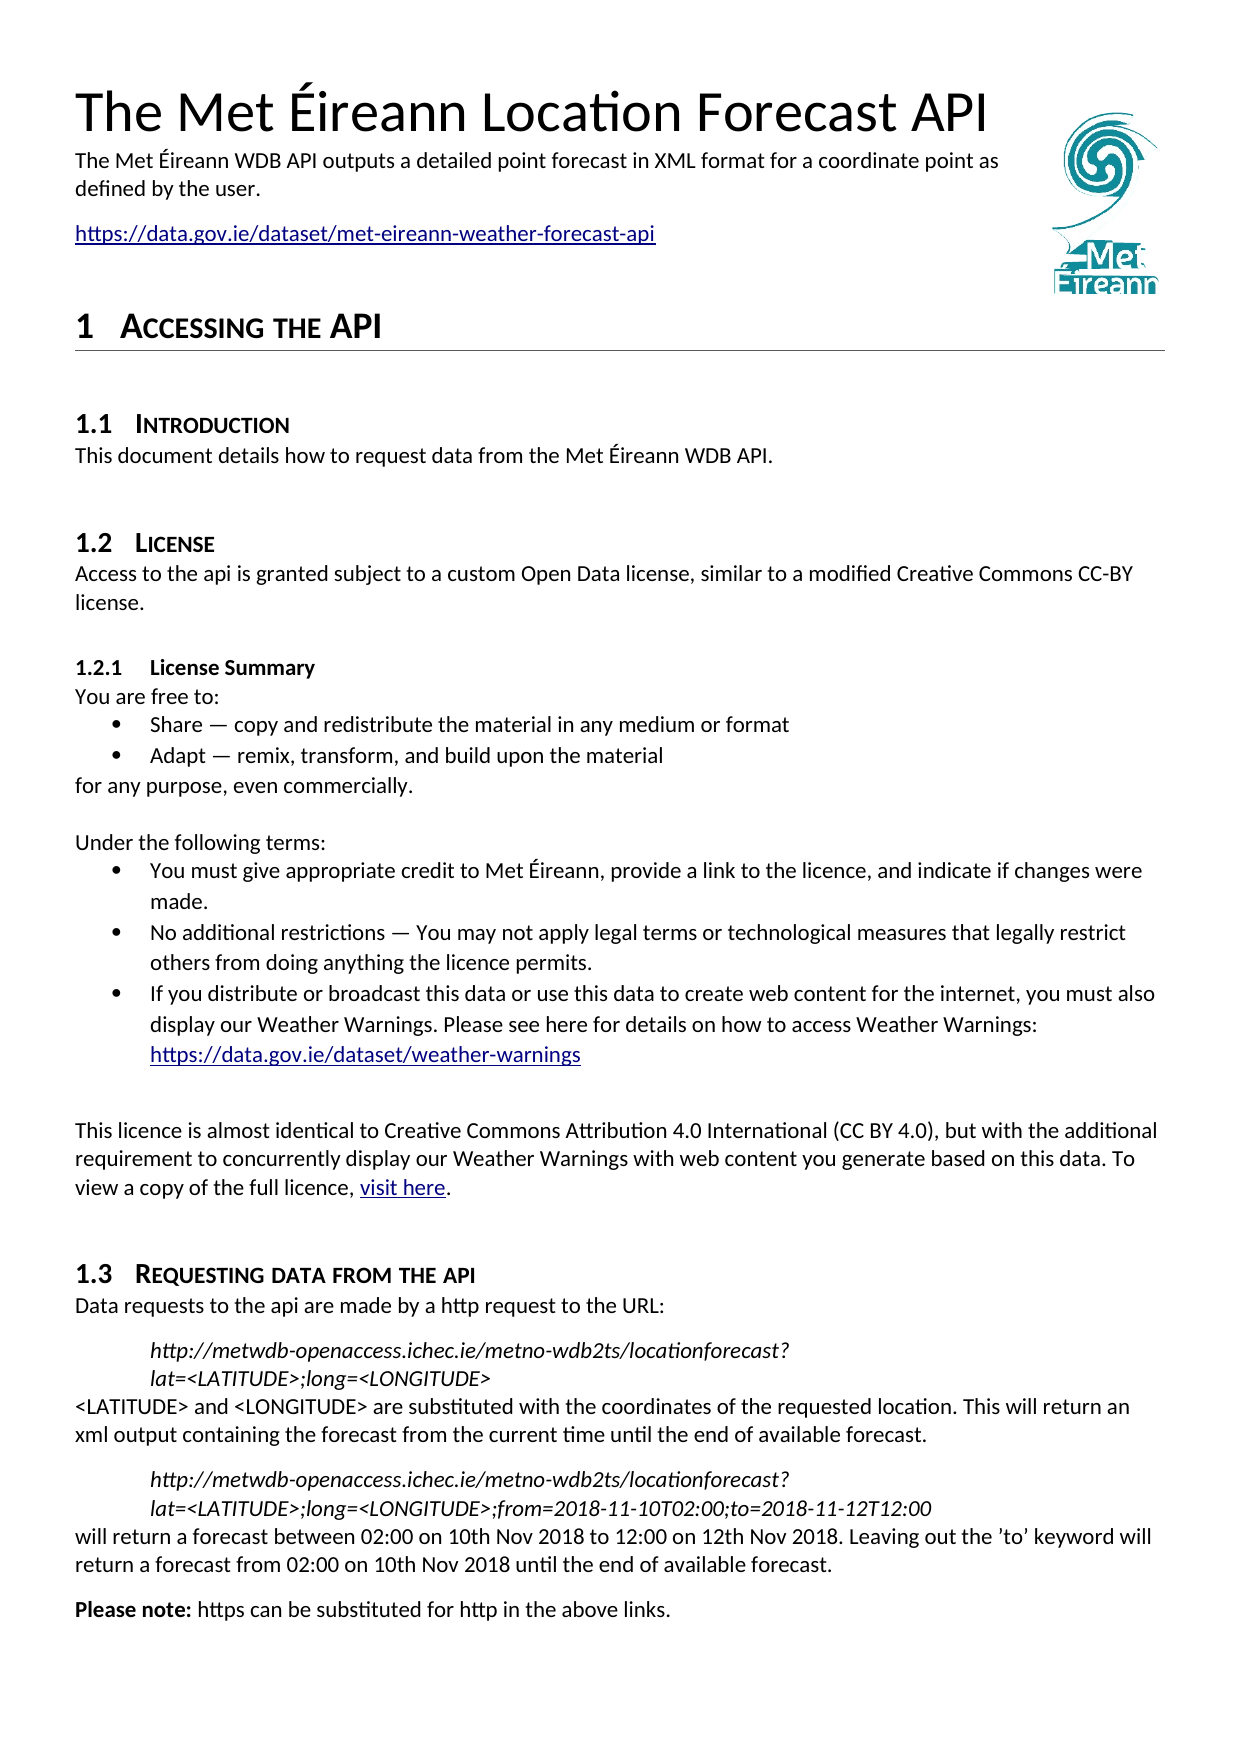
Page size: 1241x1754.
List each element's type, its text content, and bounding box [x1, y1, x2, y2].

list Adapt — remix, transform, and build upon the material [112, 741, 1165, 769]
subtitle Introduction [75, 405, 1165, 441]
list Share — copy and redistribute the material in any medium or format [112, 710, 1165, 738]
list No additional restrictions — You may not apply legal terms or technological measures that legally restrict others from doing anything the licence permits. [112, 918, 1165, 976]
subtitle Accessing the API [75, 302, 1165, 350]
text Data requests to the api are made by a http request to the URL: [75, 1291, 1165, 1319]
list You must give appropriate credit to Met Éireann, provide a link to the licence, and indicate if changes were made. [112, 856, 1165, 915]
subtitle License Summary [75, 653, 1165, 682]
text You are free to: [75, 682, 1165, 710]
text Please note: https can be substituted for http in the above links. [75, 1595, 1165, 1623]
text Access to the api is granted subject to a custom Open Data license, similar to a modified Creative Commons CC-BY license. [75, 559, 1165, 616]
text Under the following terms: [75, 828, 1165, 856]
text [1088, 219, 1165, 247]
title The Met Éireann Location Forecast API [75, 75, 1165, 146]
subtitle Requesting data from the api [75, 1255, 1165, 1291]
list If you distribute or broadcast this data or use this data to create web content for the internet, you must also display our Weather Warnings. Please see here for details on how to access Weather Warnings: https://data.gov.ie/dataset/weather-warnings [112, 979, 1165, 1068]
text This licence is almost identical to Creative Commons Attribution 4.0 International (CC BY 4.0), but with the additional requirement to concurrently display our Weather Warnings with web content you generate based on this data. To view a copy of the full licence, visit here. [75, 1116, 1165, 1201]
text http://metwdb-openaccess.ichec.ie/metno-wdb2ts/locationforecast?lat=<LATITUDE>;long=<LONGITUDE>;from=2018-11-10T02:00;to=2018-11-12T12:00 [150, 1465, 1090, 1522]
text The Met Éireann WDB API outputs a detailed point forecast in XML format for a coordinate point as defined by the user. [75, 146, 1118, 202]
text This document details how to request data from the Met Éireann WDB API. [75, 441, 1165, 469]
subtitle License [75, 524, 1165, 559]
text for any purpose, even commercially. [75, 771, 1165, 799]
text http://metwdb-openaccess.ichec.ie/metno-wdb2ts/locationforecast?lat=<LATITUDE>;long=<LONGITUDE> [150, 1336, 1090, 1392]
text will return a forecast between 02:00 on 10th Nov 2018 to 12:00 on 12th Nov 2018. Leaving out the ’to’ keyword will return a forecast from 02:00 on 10th Nov 2018 until the end of available forecast. [75, 1522, 1165, 1578]
text <LATITUDE> and <LONGITUDE> are substituted with the coordinates of the requested location. This will return an xml output containing the forecast from the current time until the end of available forecast. [75, 1392, 1165, 1448]
text https://data.gov.ie/dataset/met-eireann-weather-forecast-api [75, 219, 1086, 247]
